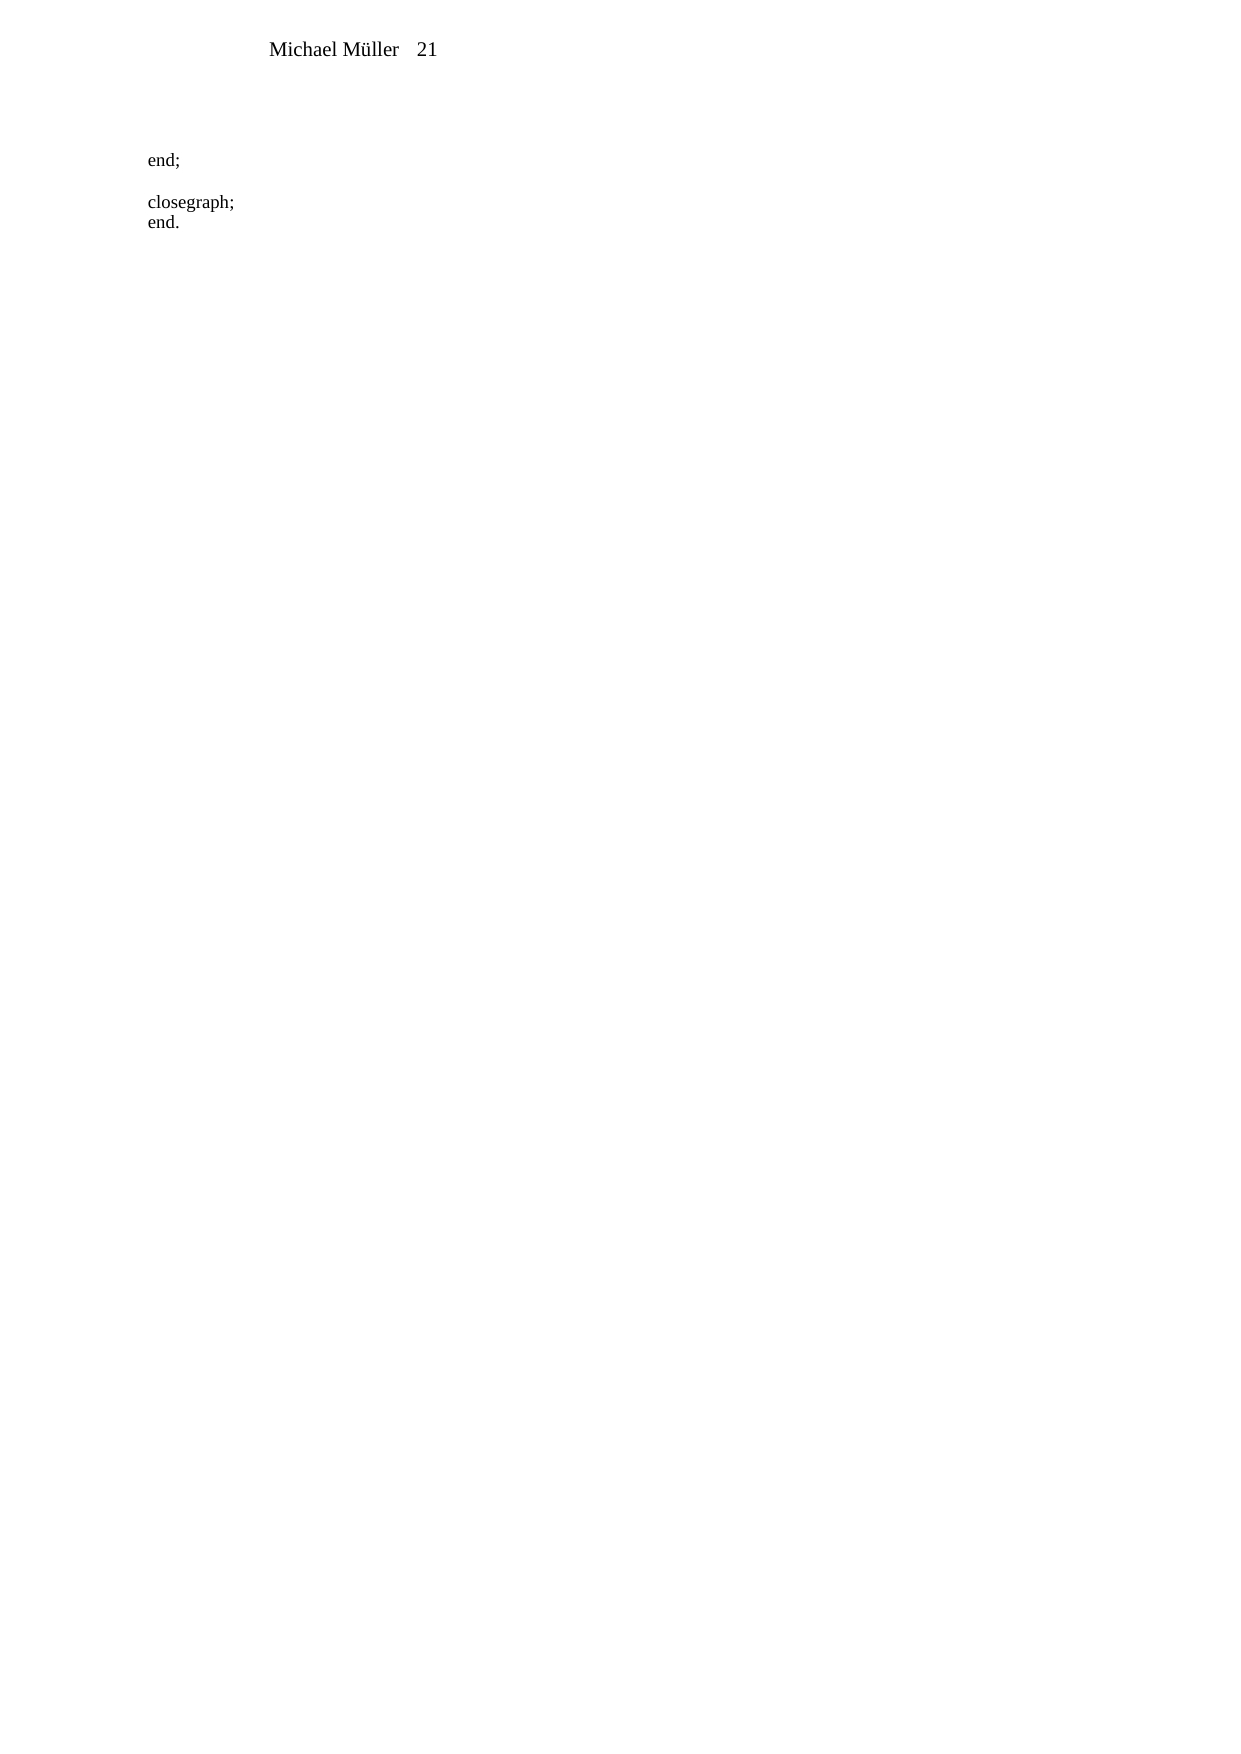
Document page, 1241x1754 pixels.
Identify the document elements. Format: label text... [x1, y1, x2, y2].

text closegraph; [148, 191, 1092, 212]
text end; [148, 150, 1092, 171]
text end. [148, 212, 1092, 233]
